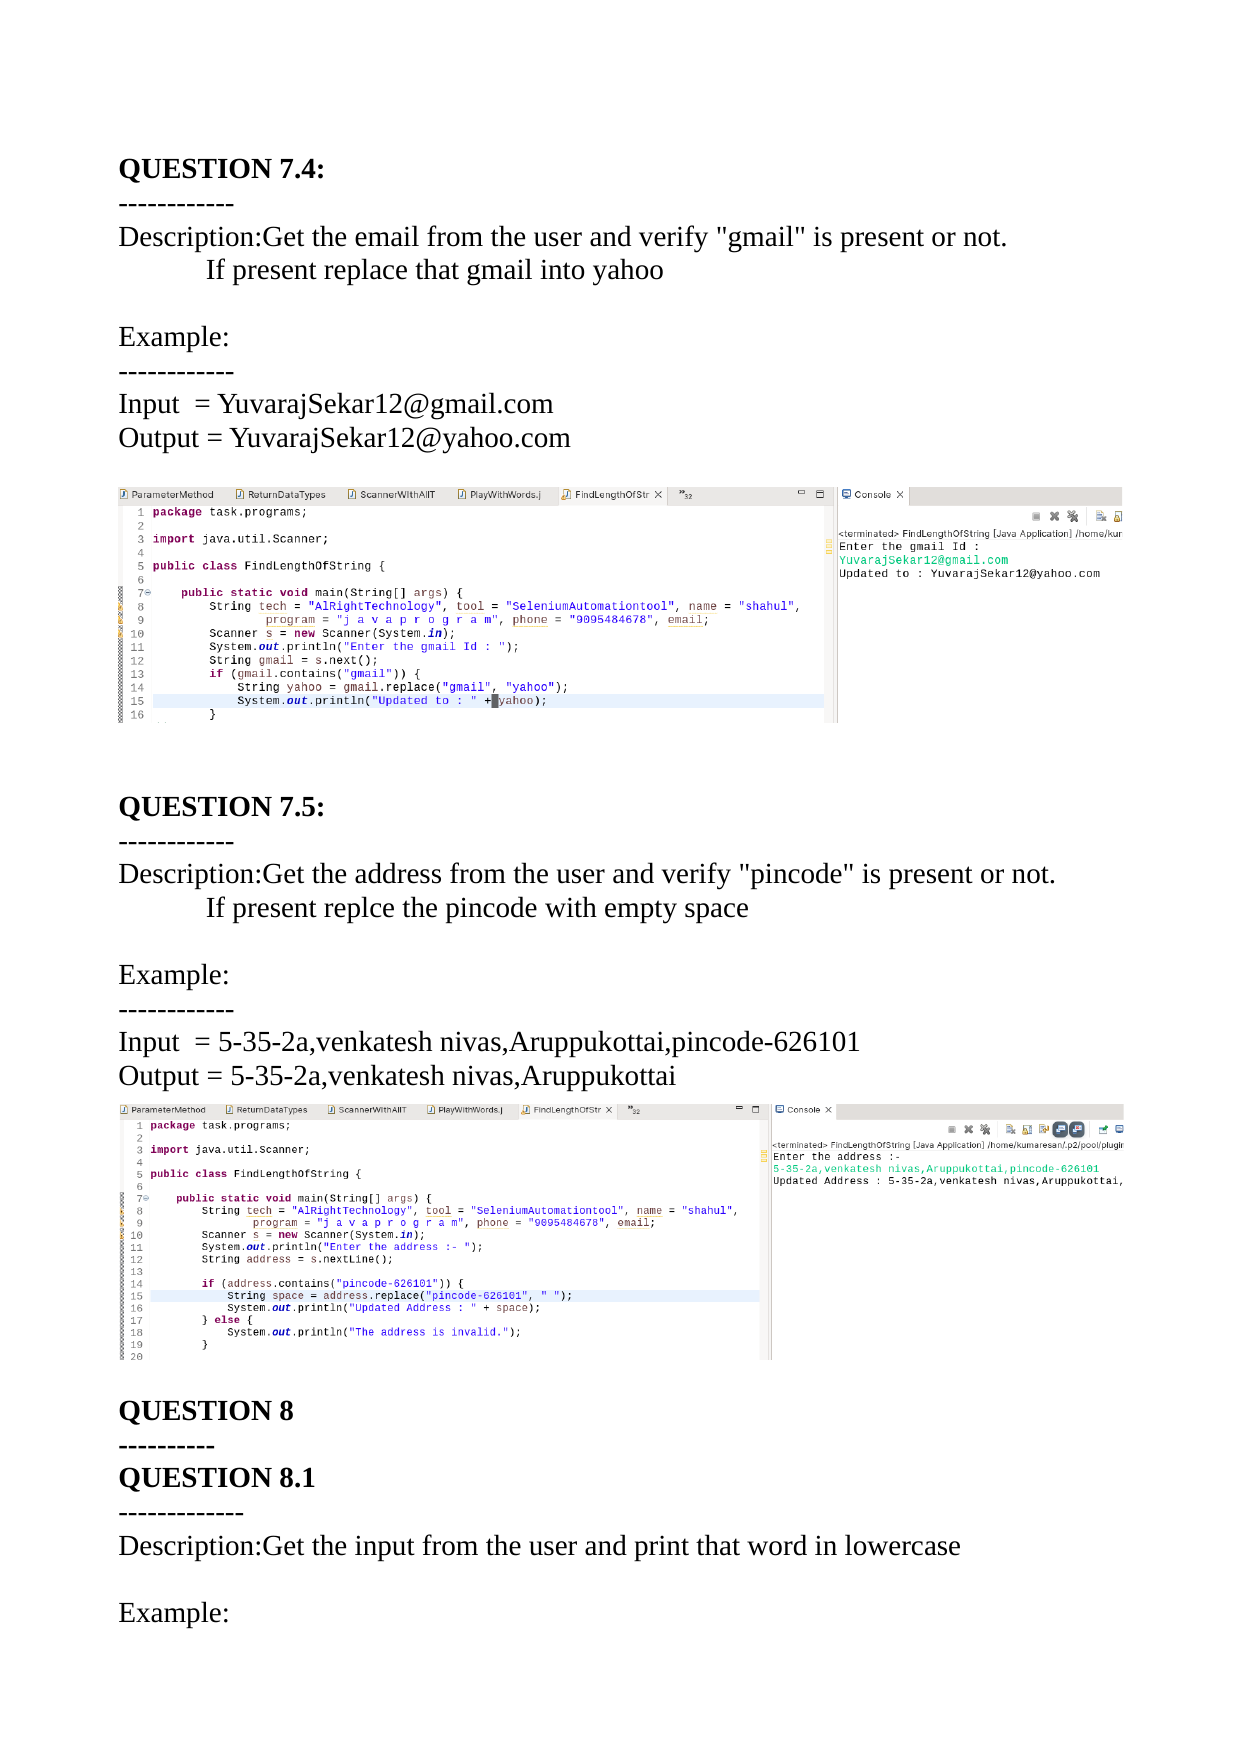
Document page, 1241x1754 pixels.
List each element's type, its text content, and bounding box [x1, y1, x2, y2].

text ------------- [118, 1494, 1122, 1528]
text ------------ [118, 823, 1122, 857]
text QUESTION 8.1 [118, 1461, 1122, 1494]
text If present replace that gmail into yahoo [118, 252, 1122, 286]
picture [118, 487, 1123, 723]
text Output = 5-35-2a,venkatesh nivas,Aruppukottai [118, 1058, 1122, 1091]
text ------------ [118, 185, 1122, 219]
text QUESTION 8 [118, 1091, 1122, 1427]
text ------------ [118, 991, 1122, 1024]
text Example: [118, 319, 1122, 353]
text Input = 5-35-2a,venkatesh nivas,Aruppukottai,pincode-626101 [118, 1024, 1122, 1058]
text If present replce the pincode with empty space [118, 890, 1122, 924]
text Description:Get the email from the user and verify "gmail" is present or not. [118, 219, 1122, 252]
text Description:Get the address from the user and verify "pincode" is present or not. [118, 857, 1122, 890]
text Description:Get the input from the user and print that word in lowercase [118, 1528, 1122, 1561]
text ---------- [118, 1427, 1122, 1461]
text Example: [118, 1595, 1122, 1628]
text Output = YuvarajSekar12@yahoo.com [118, 420, 1122, 453]
text Example: [118, 957, 1122, 991]
text Input = YuvarajSekar12@gmail.com [118, 386, 1122, 420]
text QUESTION 7.4: [118, 118, 1122, 185]
text QUESTION 7.5: [118, 723, 1122, 823]
picture [119, 1104, 1124, 1360]
text ------------ [118, 353, 1122, 386]
